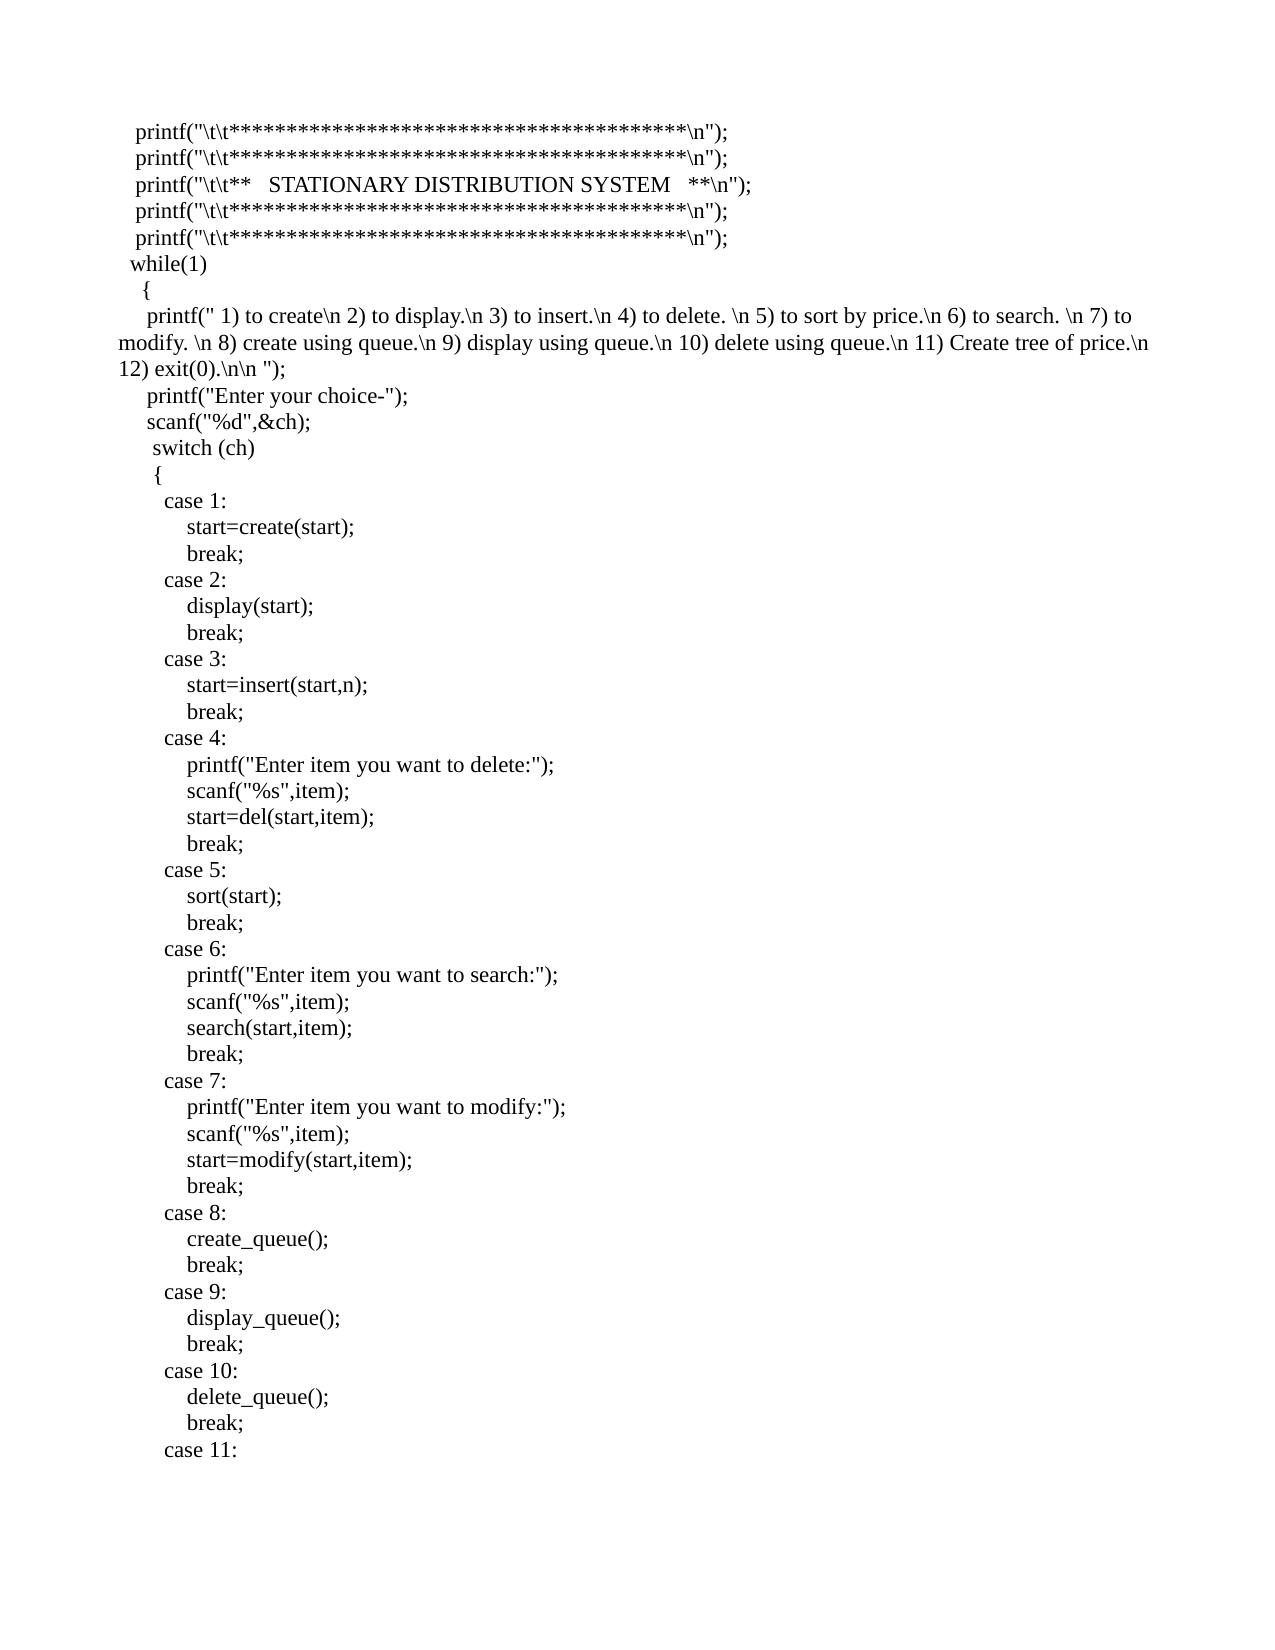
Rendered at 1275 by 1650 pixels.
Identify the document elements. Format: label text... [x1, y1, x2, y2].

text printf("Enter item you want to search:"); [118, 961, 1157, 988]
text printf("\t\t****************************************\n"); [118, 223, 1157, 250]
text case 7: [118, 1067, 1157, 1093]
text printf("\t\t****************************************\n"); [118, 144, 1157, 171]
text scanf("%s",item); [118, 988, 1157, 1014]
text start=modify(start,item); [118, 1146, 1157, 1172]
text delete_queue(); [118, 1383, 1157, 1409]
text start=del(start,item); [118, 803, 1157, 830]
text case 9: [118, 1278, 1157, 1304]
text display(start); [118, 592, 1157, 619]
text printf("\t\t****************************************\n"); [118, 197, 1157, 223]
text start=insert(start,n); [118, 672, 1157, 698]
text case 10: [118, 1357, 1157, 1383]
text break; [118, 909, 1157, 935]
text break; [118, 1172, 1157, 1199]
text printf("\t\t** STATIONARY DISTRIBUTION SYSTEM **\n"); [118, 171, 1157, 197]
text break; [118, 698, 1157, 724]
text break; [118, 1409, 1157, 1436]
text printf(" 1) to create\n 2) to display.\n 3) to insert.\n 4) to delete. \n 5) to sort by price.\n 6) to search. \n 7) to modify. \n 8) create using queue.\n 9) display using queue.\n 10) delete using queue.\n 11) Create tree of price.\n 12) exit(0).\n\n "); [118, 303, 1157, 382]
text case 2: [118, 566, 1157, 592]
text case 1: [118, 487, 1157, 513]
text case 4: [118, 724, 1157, 751]
text case 11: [118, 1436, 1157, 1462]
text while(1) [118, 250, 1157, 276]
text break; [118, 1330, 1157, 1357]
text break; [118, 540, 1157, 566]
text scanf("%d",&ch); [118, 408, 1157, 434]
text printf("\t\t****************************************\n"); [118, 118, 1157, 144]
text case 8: [118, 1199, 1157, 1225]
text printf("Enter item you want to delete:"); [118, 751, 1157, 777]
text break; [118, 1251, 1157, 1278]
text break; [118, 830, 1157, 856]
text switch (ch) [118, 434, 1157, 461]
text case 5: [118, 856, 1157, 882]
text scanf("%s",item); [118, 1119, 1157, 1146]
text search(start,item); [118, 1014, 1157, 1041]
text break; [118, 1041, 1157, 1067]
text { [118, 276, 1157, 303]
text display_queue(); [118, 1304, 1157, 1330]
text printf("Enter your choice-"); [118, 382, 1157, 408]
text sort(start); [118, 882, 1157, 909]
text { [118, 461, 1157, 487]
text start=create(start); [118, 513, 1157, 540]
text scanf("%s",item); [118, 777, 1157, 803]
text break; [118, 619, 1157, 645]
text printf("Enter item you want to modify:"); [118, 1093, 1157, 1119]
text case 3: [118, 645, 1157, 672]
text create_queue(); [118, 1225, 1157, 1251]
text case 6: [118, 935, 1157, 961]
